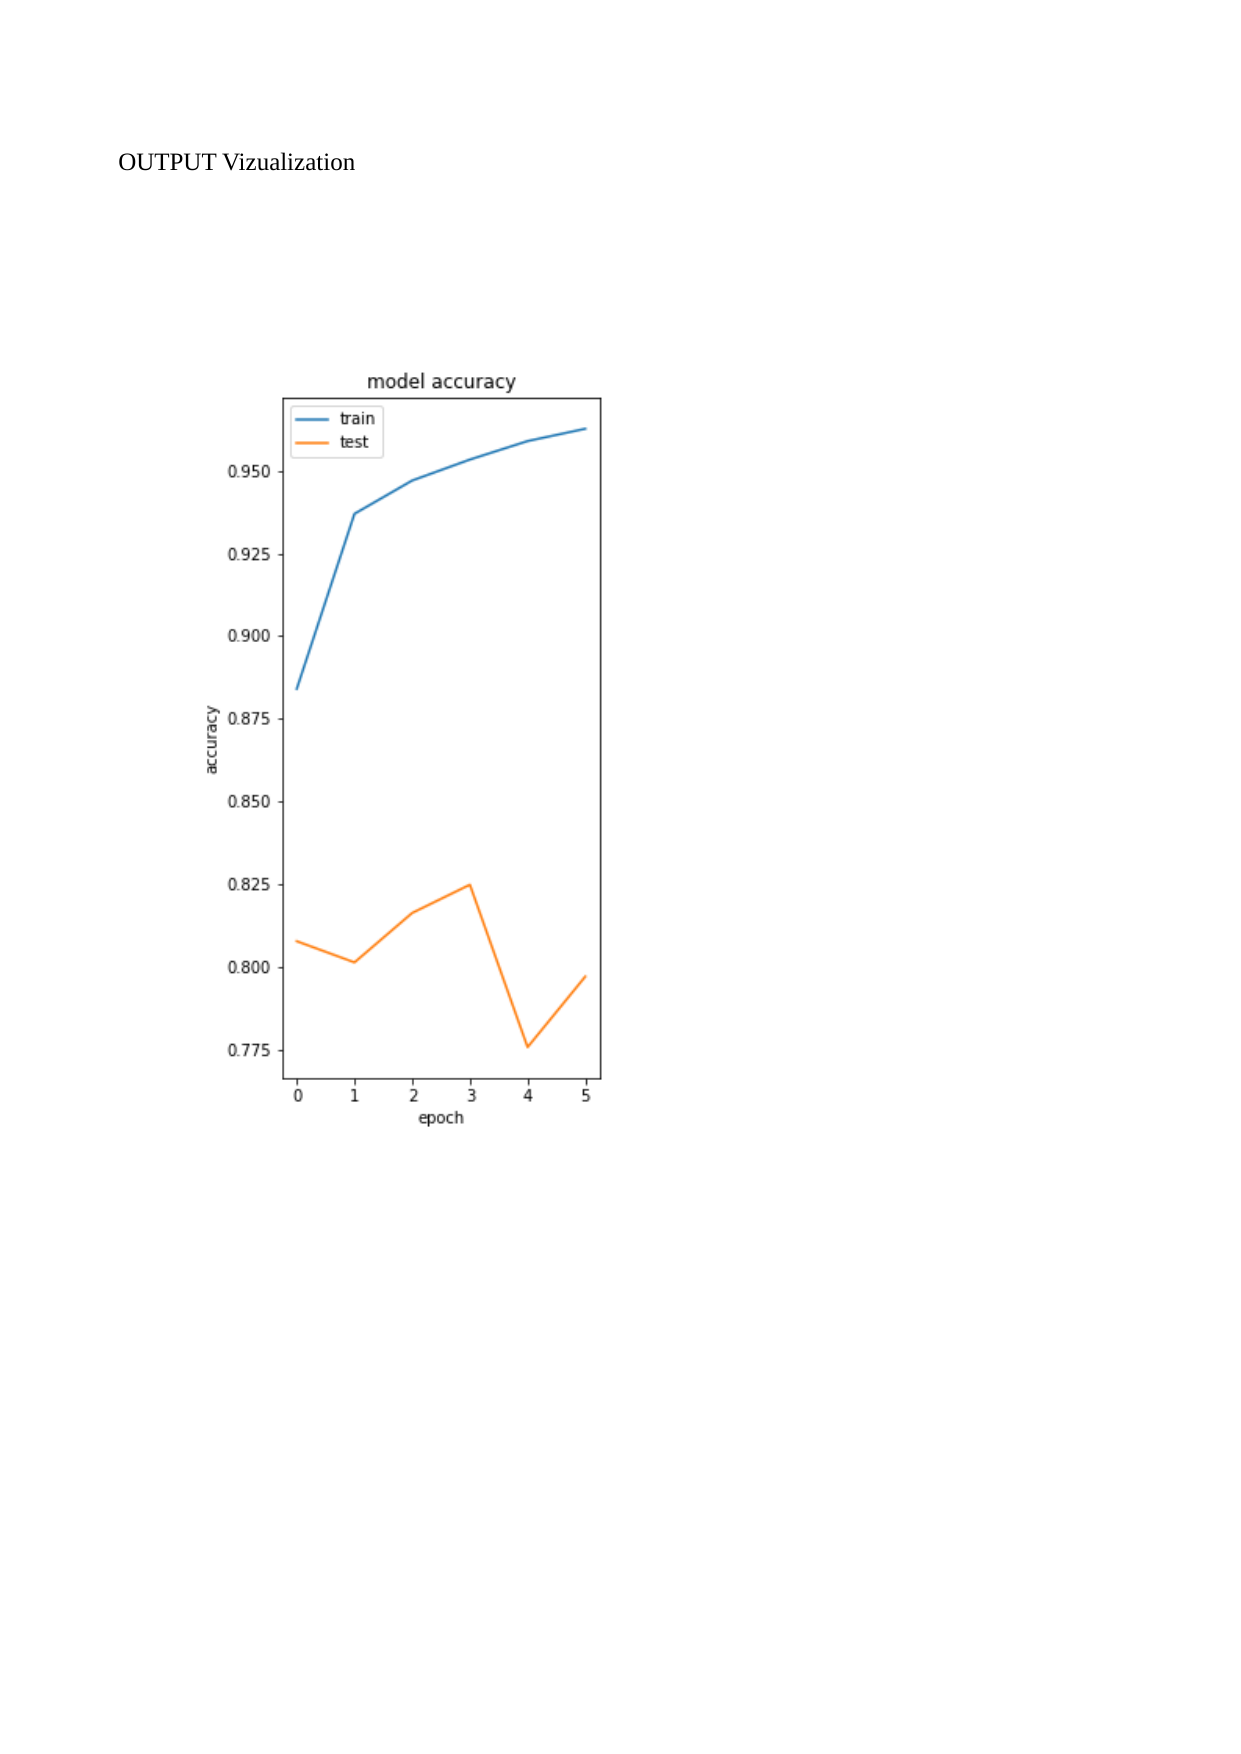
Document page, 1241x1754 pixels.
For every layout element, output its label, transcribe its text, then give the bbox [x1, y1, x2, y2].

text OUTPUT Vizualization [118, 147, 1122, 176]
picture [170, 290, 1071, 1191]
